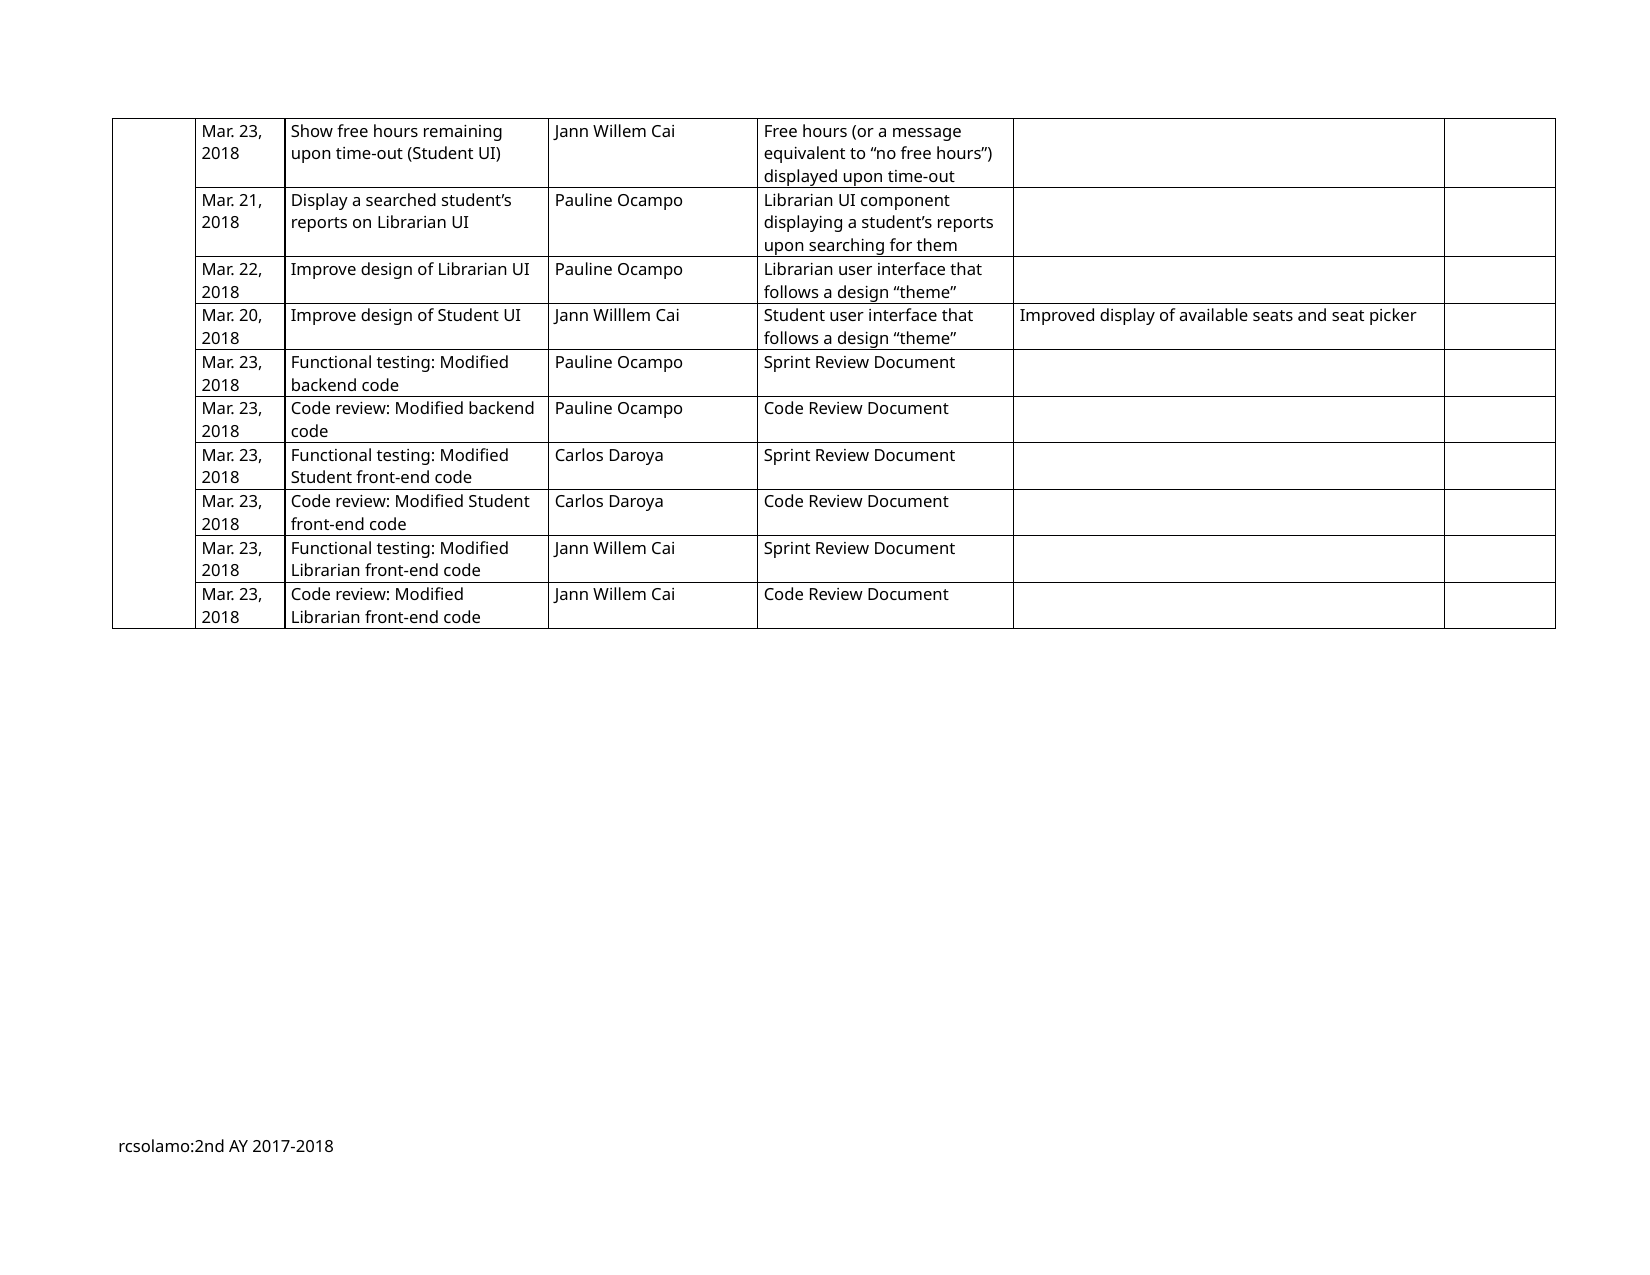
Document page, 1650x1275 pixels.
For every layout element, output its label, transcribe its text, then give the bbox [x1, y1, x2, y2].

table_cell [1445, 443, 1555, 489]
table_cell Mar. 20, 2018 [196, 304, 284, 349]
table_cell [1445, 257, 1555, 303]
table_cell Code review: Modified Student front-end code [286, 490, 548, 535]
table_cell Code Review Document [758, 583, 1013, 628]
table_cell Code review: Modified backend code [286, 397, 548, 442]
table_cell Jann Willem Cai [549, 119, 757, 187]
table_cell Mar. 23, 2018 [196, 490, 284, 535]
table_cell Mar. 23, 2018 [196, 536, 284, 582]
table_cell [1014, 397, 1444, 442]
table_cell Code Review Document [758, 397, 1013, 442]
table_cell Carlos Daroya [549, 490, 757, 535]
table_cell Show free hours remaining upon time-out (Student UI) [286, 119, 548, 187]
table_cell Functional testing: Modified Student front-end code [286, 443, 548, 489]
table_cell Pauline Ocampo [549, 350, 757, 396]
table_cell [113, 119, 195, 628]
table_cell [1014, 536, 1444, 582]
table_cell [1014, 257, 1444, 303]
table_cell [1014, 443, 1444, 489]
table_cell [1445, 188, 1555, 256]
table_cell Sprint Review Document [758, 350, 1013, 396]
table_cell Mar. 23, 2018 [196, 397, 284, 442]
table_cell Mar. 23, 2018 [196, 583, 284, 628]
table_cell Librarian user interface that follows a design “theme” [758, 257, 1013, 303]
table_cell Sprint Review Document [758, 536, 1013, 582]
table_cell Jann Willlem Cai [549, 304, 757, 349]
table_cell [1445, 350, 1555, 396]
table_cell Pauline Ocampo [549, 257, 757, 303]
table_cell Jann Willem Cai [549, 536, 757, 582]
table_cell Mar. 21, 2018 [196, 188, 284, 256]
table_cell Carlos Daroya [549, 443, 757, 489]
table_cell [1445, 536, 1555, 582]
table_cell Mar. 23, 2018 [196, 119, 284, 187]
table_cell [1445, 304, 1555, 349]
table_cell Student user interface that follows a design “theme” [758, 304, 1013, 349]
table_cell [1445, 119, 1555, 187]
table_cell [1014, 583, 1444, 628]
table_cell Sprint Review Document [758, 443, 1013, 489]
table_cell Pauline Ocampo [549, 188, 757, 256]
table_cell [1014, 350, 1444, 396]
table_cell Mar. 23, 2018 [196, 443, 284, 489]
table_cell Improve design of Student UI [286, 304, 548, 349]
table_cell [1014, 119, 1444, 187]
table_cell Improve design of Librarian UI [286, 257, 548, 303]
table_cell [1014, 490, 1444, 535]
table_cell Functional testing: Modified Librarian front-end code [286, 536, 548, 582]
table_cell Pauline Ocampo [549, 397, 757, 442]
table_cell Code Review Document [758, 490, 1013, 535]
table_cell Functional testing: Modified backend code [286, 350, 548, 396]
table_cell Jann Willem Cai [549, 583, 757, 628]
table_cell [1014, 188, 1444, 256]
table_cell [1445, 397, 1555, 442]
table_cell Code review: Modified Librarian front-end code [286, 583, 548, 628]
table_cell Mar. 23, 2018 [196, 350, 284, 396]
table_cell Mar. 22, 2018 [196, 257, 284, 303]
table_cell Free hours (or a message equivalent to “no free hours”) displayed upon time-out [758, 119, 1013, 187]
table_cell [1445, 490, 1555, 535]
table_cell [1445, 583, 1555, 628]
table_cell Display a searched student’s reports on Librarian UI [286, 188, 548, 256]
table_cell Librarian UI component displaying a student’s reports upon searching for them [758, 188, 1013, 256]
table_cell Improved display of available seats and seat picker [1014, 304, 1444, 349]
